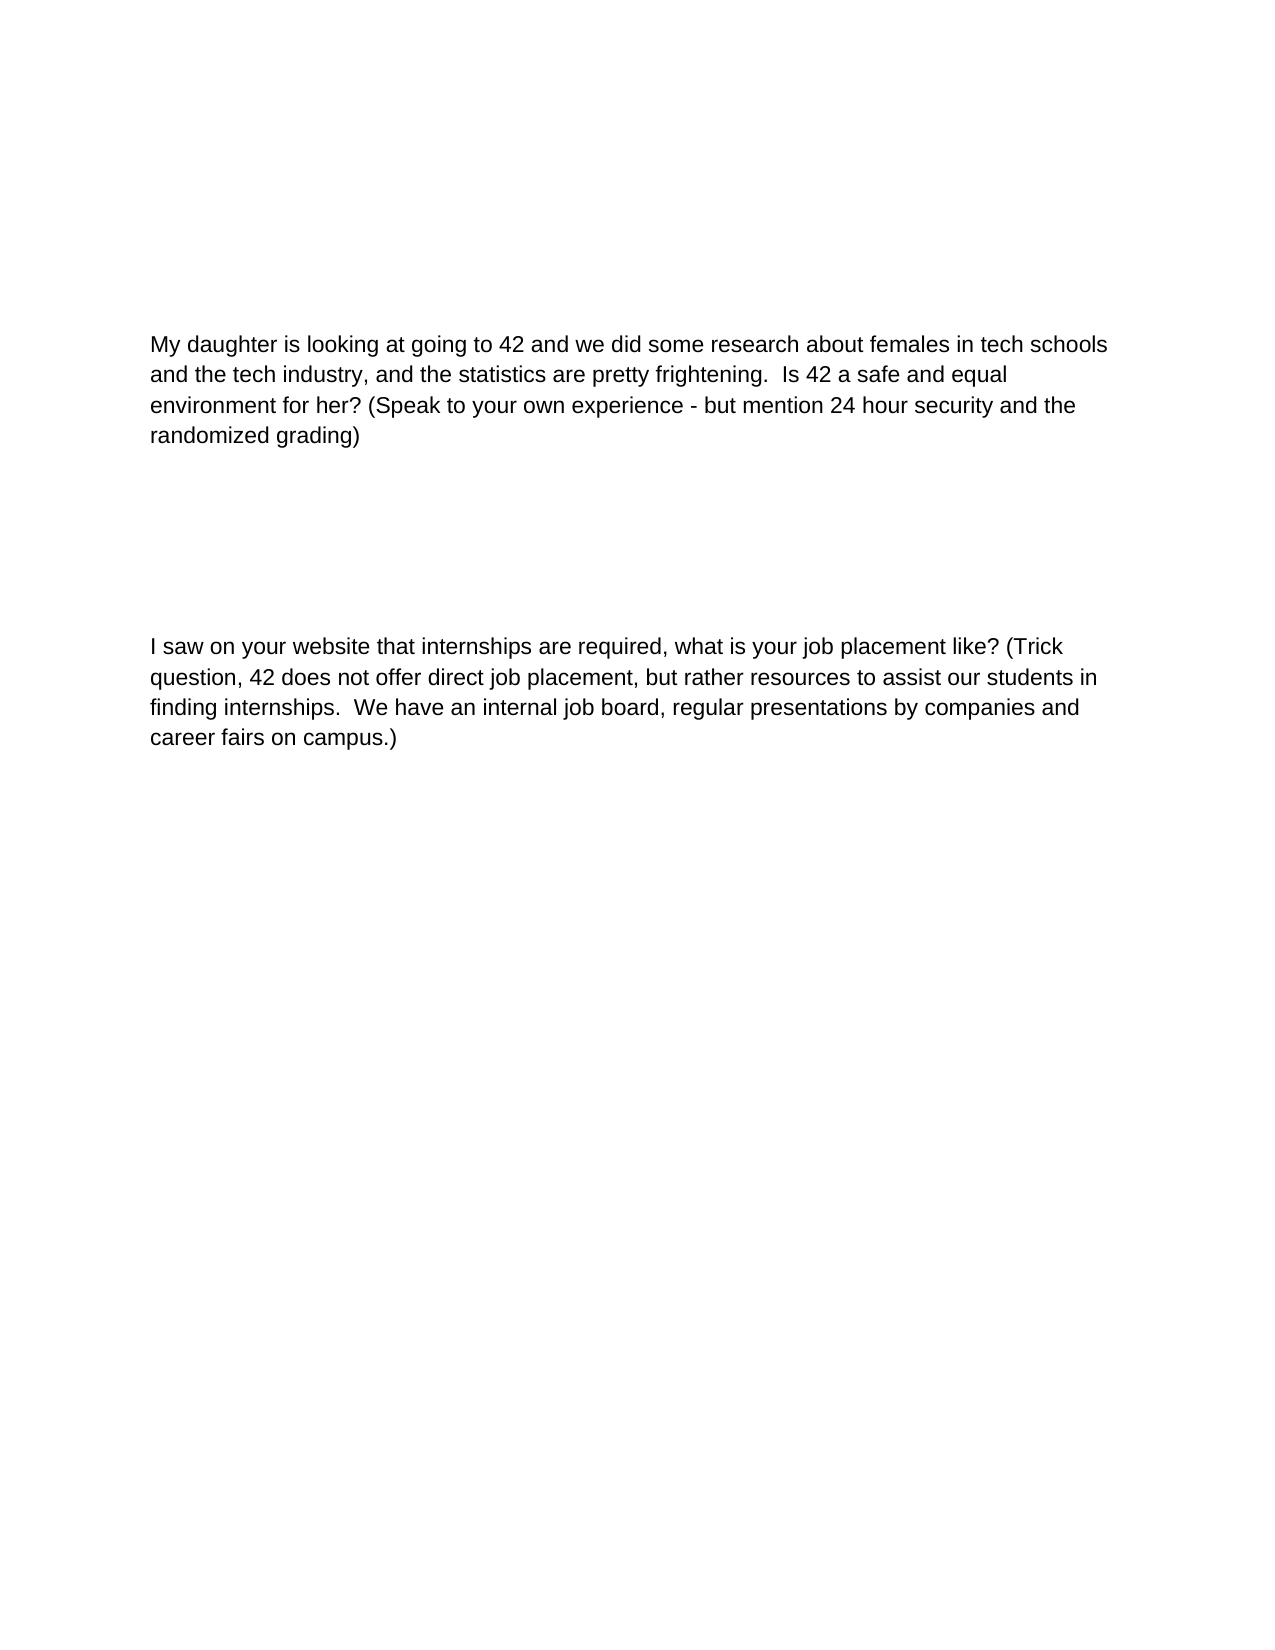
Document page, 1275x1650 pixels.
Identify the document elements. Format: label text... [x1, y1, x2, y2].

text My daughter is looking at going to 42 and we did some research about females in tech schools and the tech industry, and the statistics are pretty frightening. Is 42 a safe and equal environment for her? (Speak to your own experience - but mention 24 hour security and the randomized grading) [150, 331, 1125, 448]
text I saw on your website that internships are required, what is your job placement like? (Trick question, 42 does not offer direct job placement, but rather resources to assist our students in finding internships. We have an internal job board, regular presentations by companies and career fairs on campus.) [150, 633, 1125, 750]
